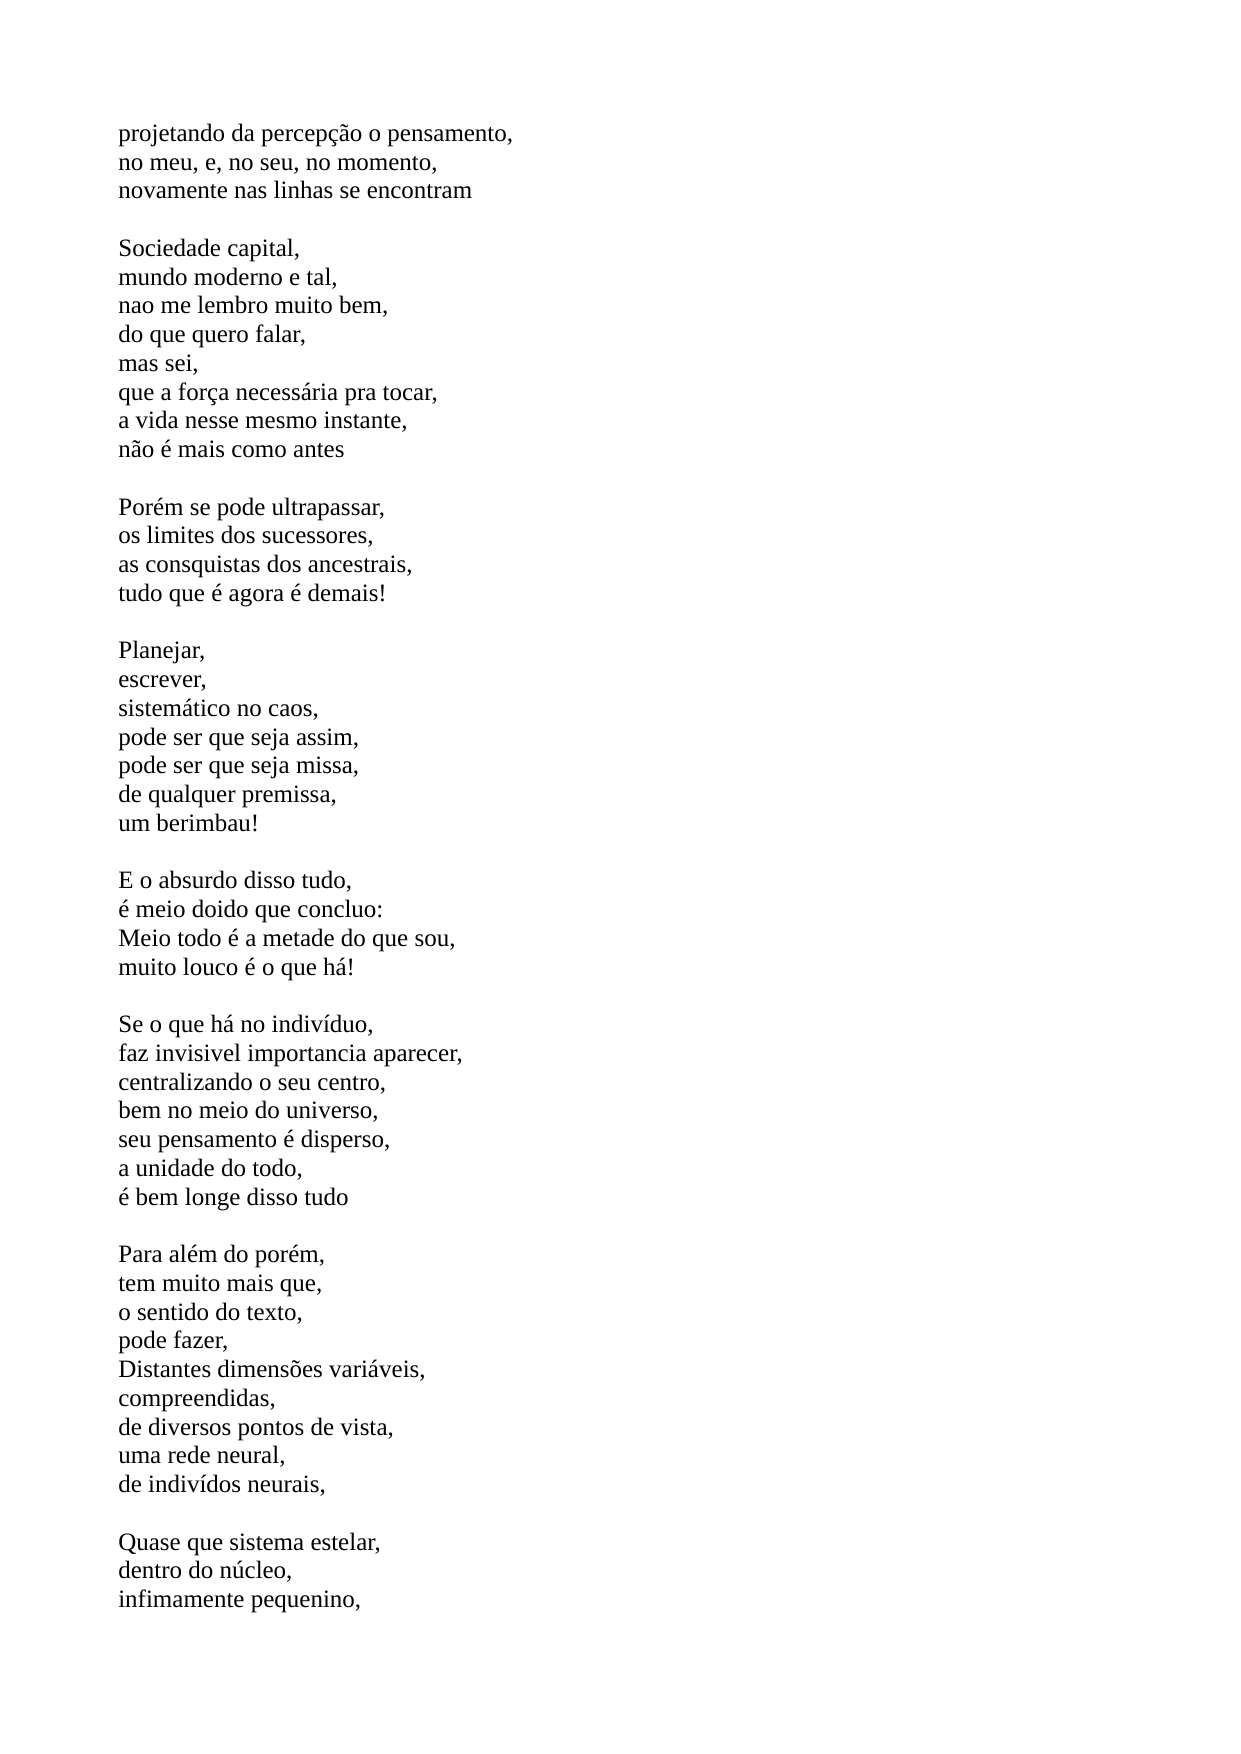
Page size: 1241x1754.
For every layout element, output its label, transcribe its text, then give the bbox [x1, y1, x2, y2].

text dentro do núcleo, [118, 1556, 1122, 1584]
text de diversos pontos de vista, [118, 1412, 1122, 1441]
text projetando da percepção o pensamento, [118, 118, 1122, 147]
text mas sei, [118, 348, 1122, 377]
text sistemático no caos, [118, 693, 1122, 722]
text tudo que é agora é demais! [118, 578, 1122, 607]
text é bem longe disso tudo [118, 1182, 1122, 1211]
text Se o que há no indivíduo, [118, 1009, 1122, 1038]
text pode fazer, [118, 1326, 1122, 1354]
text escrever, [118, 664, 1122, 693]
text Distantes dimensões variáveis, [118, 1354, 1122, 1383]
text que a força necessária pra tocar, [118, 377, 1122, 406]
text Quase que sistema estelar, [118, 1527, 1122, 1556]
text E o absurdo disso tudo, [118, 866, 1122, 894]
text a unidade do todo, [118, 1153, 1122, 1182]
text centralizando o seu centro, [118, 1067, 1122, 1096]
text muito louco é o que há! [118, 952, 1122, 981]
text no meu, e, no seu, no momento, [118, 147, 1122, 176]
text do que quero falar, [118, 319, 1122, 348]
text os limites dos sucessores, [118, 521, 1122, 549]
text de qualquer premissa, [118, 779, 1122, 808]
text pode ser que seja missa, [118, 751, 1122, 779]
text Porém se pode ultrapassar, [118, 492, 1122, 521]
text não é mais como antes [118, 434, 1122, 463]
text faz invisivel importancia aparecer, [118, 1038, 1122, 1067]
text Sociedade capital, [118, 233, 1122, 262]
text tem muito mais que, [118, 1268, 1122, 1297]
text mundo moderno e tal, [118, 262, 1122, 291]
text é meio doido que concluo: [118, 894, 1122, 923]
text compreendidas, [118, 1383, 1122, 1412]
text infimamente pequenino, [118, 1584, 1122, 1613]
text nao me lembro muito bem, [118, 291, 1122, 319]
text uma rede neural, [118, 1441, 1122, 1469]
text Planejar, [118, 636, 1122, 664]
text de indivídos neurais, [118, 1469, 1122, 1498]
text um berimbau! [118, 808, 1122, 837]
text novamente nas linhas se encontram [118, 176, 1122, 204]
text seu pensamento é disperso, [118, 1124, 1122, 1153]
text o sentido do texto, [118, 1297, 1122, 1326]
text Meio todo é a metade do que sou, [118, 923, 1122, 952]
text as consquistas dos ancestrais, [118, 549, 1122, 578]
text bem no meio do universo, [118, 1096, 1122, 1124]
text a vida nesse mesmo instante, [118, 406, 1122, 434]
text Para além do porém, [118, 1239, 1122, 1268]
text pode ser que seja assim, [118, 722, 1122, 751]
